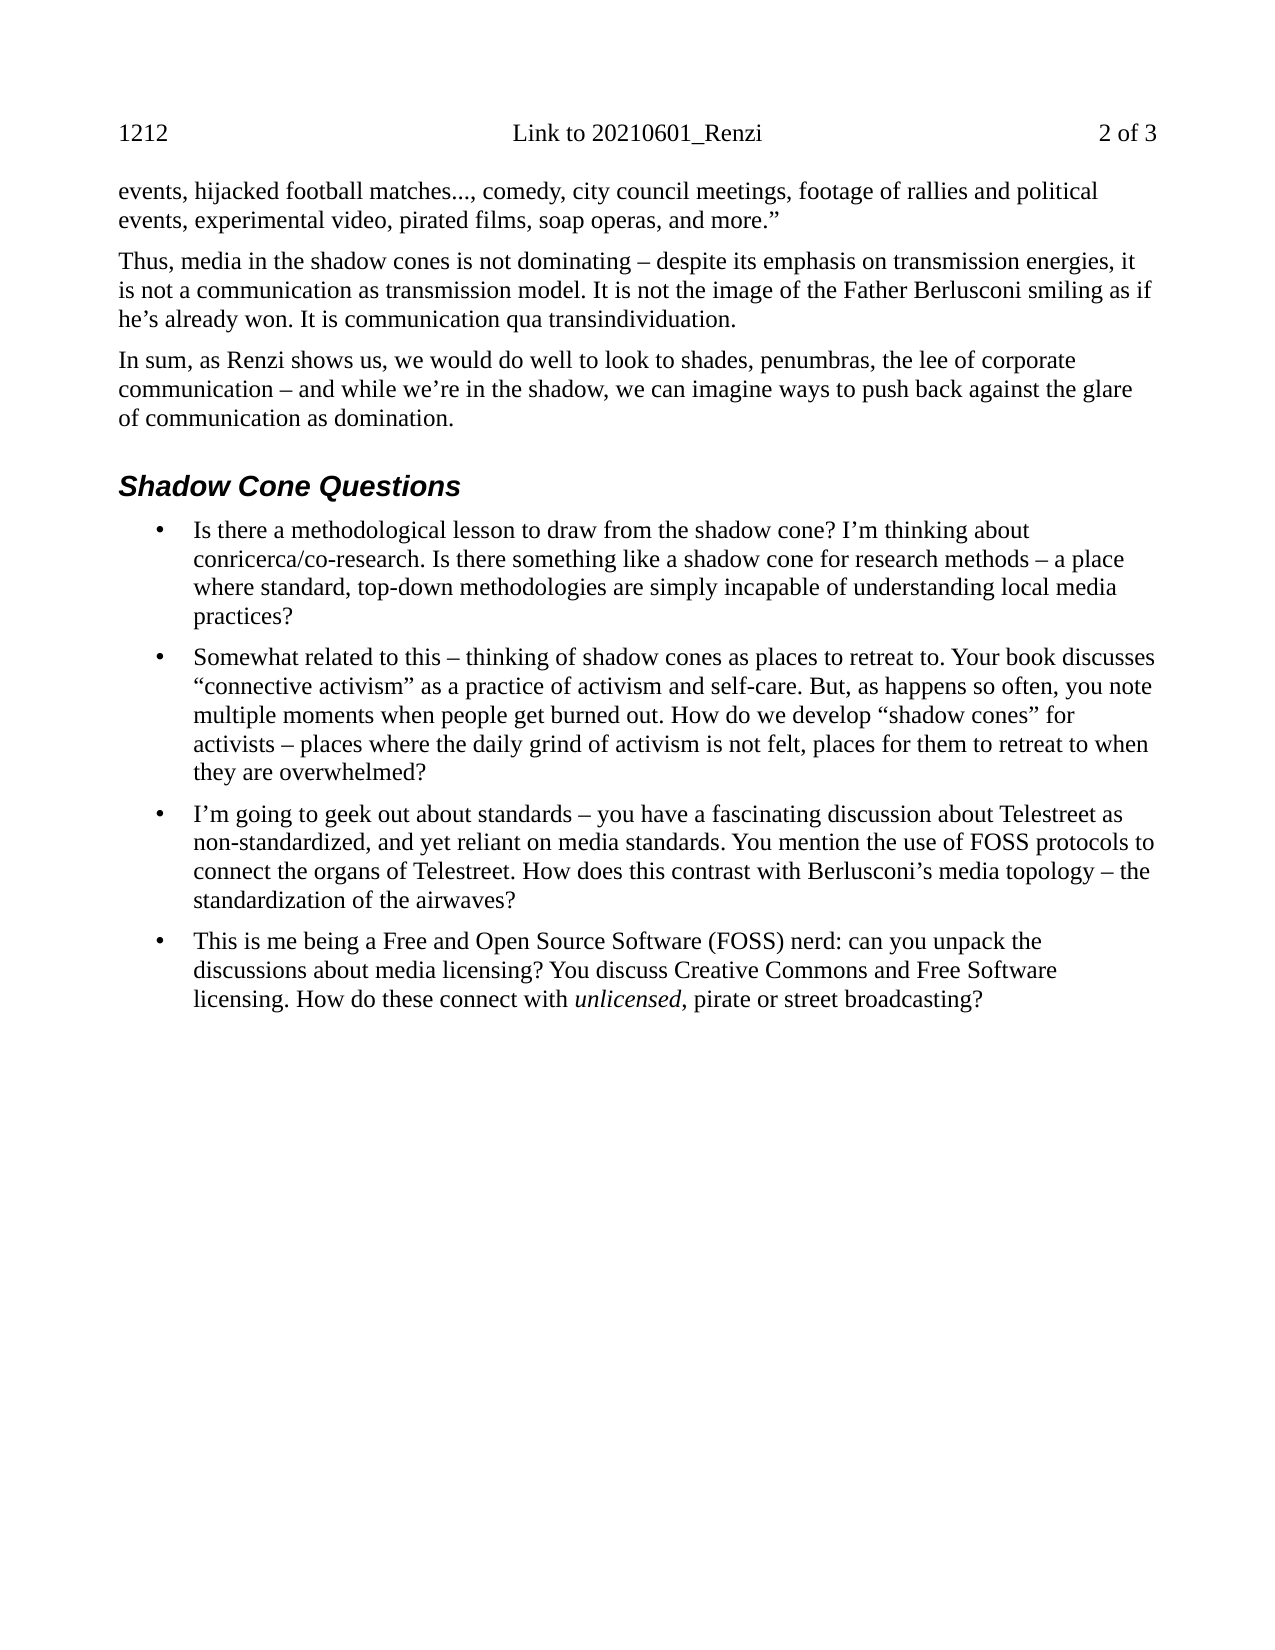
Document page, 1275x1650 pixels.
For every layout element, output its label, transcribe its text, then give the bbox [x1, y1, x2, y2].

list This is me being a Free and Open Source Software (FOSS) nerd: can you unpack the discussions about media licensing? You discuss Creative Commons and Free Software licensing. How do these connect with unlicensed, pirate or street broadcasting? [156, 926, 1157, 1012]
list Is there a methodological lesson to draw from the shadow cone? I’m thinking about conricerca/co-research. Is there something like a shadow cone for research methods – a place where standard, top-down methodologies are simply incapable of understanding local media practices? [156, 515, 1157, 630]
text Thus, media in the shadow cones is not dominating – despite its emphasis on transmission energies, it is not a communication as transmission model. It is not the image of the Father Berlusconi smiling as if he’s already won. It is communication qua transindividuation. [118, 246, 1157, 333]
list Somewhat related to this – thinking of shadow cones as places to retreat to. Your book discusses “connective activism” as a practice of activism and self-care. But, as happens so often, you note multiple moments when people get burned out. How do we develop “shadow cones” for activists – places where the daily grind of activism is not felt, places for them to retreat to when they are overwhelmed? [156, 642, 1157, 786]
list I’m going to geek out about standards – you have a fascinating discussion about Telestreet as non-standardized, and yet reliant on media standards. You mention the use of FOSS protocols to connect the organs of Telestreet. How does this contrast with Berlusconi’s media topology – the standardization of the airwaves? [156, 799, 1157, 914]
subtitle Shadow Cone Questions [118, 469, 1157, 502]
text events, hijacked football matches..., comedy, city council meetings, footage of rallies and political events, experimental video, pirated films, soap operas, and more.” [118, 176, 1157, 234]
text In sum, as Renzi shows us, we would do well to look to shades, penumbras, the lee of corporate communication – and while we’re in the shadow, we can imagine ways to push back against the glare of communication as domination. [118, 345, 1157, 431]
